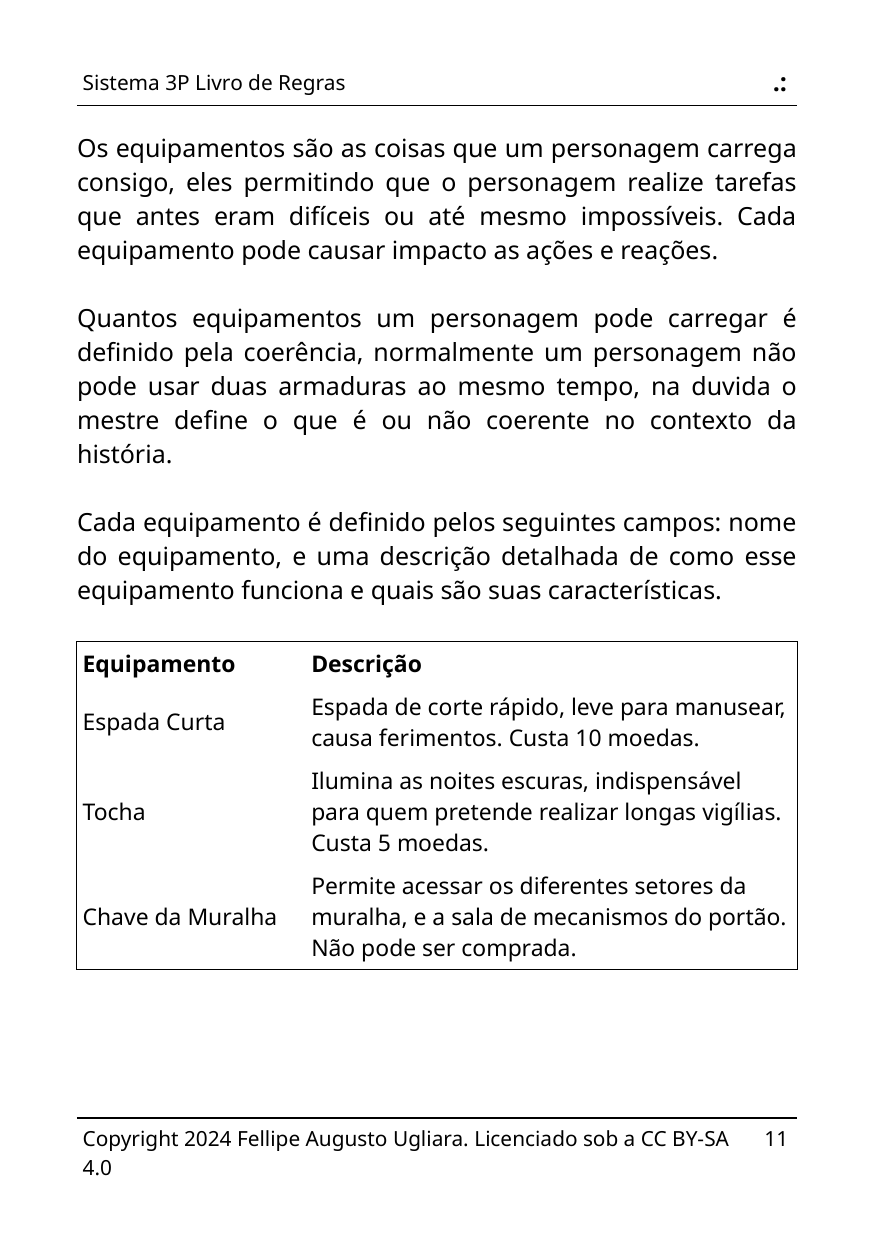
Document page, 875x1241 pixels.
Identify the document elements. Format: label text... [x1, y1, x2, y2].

table_cell Ilumina as noites escuras, indispensável para quem pretende realizar longas vigílias. Custa 5 moedas. [305, 759, 797, 864]
table_header Descrição [305, 642, 797, 685]
table_cell Chave da Muralha [77, 864, 305, 969]
table_header Equipamento [77, 642, 305, 685]
table_cell Tocha [77, 759, 305, 864]
text Cada equipamento é definido pelos seguintes campos: nome do equipamento, e uma descrição detalhada de como esse equipamento funciona e quais são suas características. [77, 505, 797, 607]
text Os equipamentos são as coisas que um personagem carrega consigo, eles permitindo que o personagem realize tarefas que antes eram difíceis ou até mesmo impossíveis. Cada equipamento pode causar impacto as ações e reações. [77, 130, 797, 266]
table_cell Permite acessar os diferentes setores da muralha, e a sala de mecanismos do portão. Não pode ser comprada. [305, 864, 797, 969]
text Quantos equipamentos um personagem pode carregar é definido pela coerência, normalmente um personagem não pode usar duas armaduras ao mesmo tempo, na duvida o mestre define o que é ou não coerente no contexto da história. [77, 301, 797, 471]
table_cell Espada de corte rápido, leve para manusear, causa ferimentos. Custa 10 moedas. [305, 685, 797, 759]
table_cell Espada Curta [77, 685, 305, 759]
